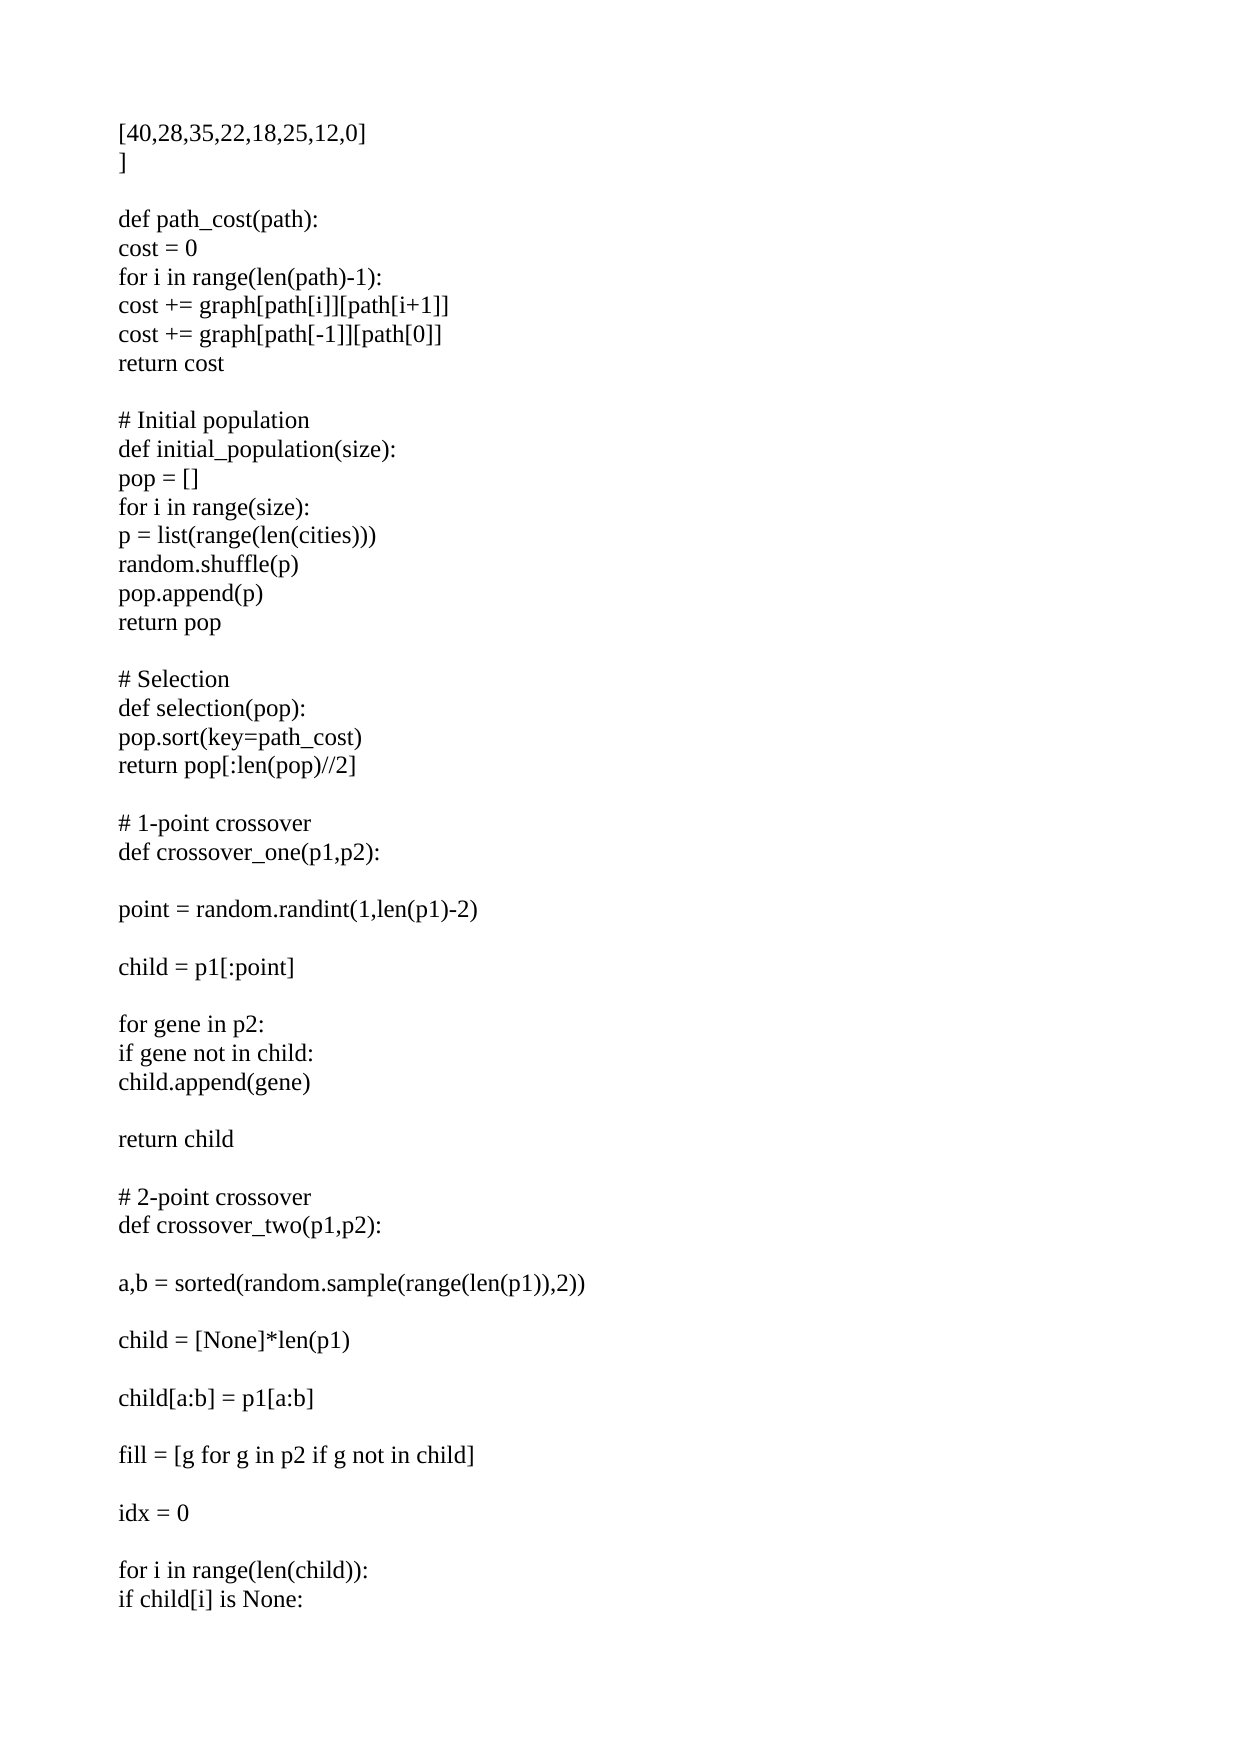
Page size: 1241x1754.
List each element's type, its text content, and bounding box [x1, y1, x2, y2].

text idx = 0 [118, 1498, 1122, 1527]
text def crossover_two(p1,p2): [118, 1211, 1122, 1239]
text child = [None]*len(p1) [118, 1326, 1122, 1354]
text child = p1[:point] [118, 952, 1122, 981]
text # Selection [118, 664, 1122, 693]
text return cost [118, 348, 1122, 377]
text # 2-point crossover [118, 1182, 1122, 1211]
text for i in range(size): [118, 492, 1122, 521]
text return pop[:len(pop)//2] [118, 751, 1122, 779]
text # 1-point crossover [118, 808, 1122, 837]
text pop = [] [118, 463, 1122, 492]
text def crossover_one(p1,p2): [118, 837, 1122, 866]
text fill = [g for g in p2 if g not in child] [118, 1441, 1122, 1469]
text random.shuffle(p) [118, 549, 1122, 578]
text cost = 0 [118, 233, 1122, 262]
text return child [118, 1124, 1122, 1153]
text for gene in p2: [118, 1009, 1122, 1038]
text for i in range(len(child)): [118, 1556, 1122, 1584]
text child[a:b] = p1[a:b] [118, 1383, 1122, 1412]
text cost += graph[path[i]][path[i+1]] [118, 291, 1122, 319]
text if gene not in child: [118, 1038, 1122, 1067]
text ] [118, 147, 1122, 176]
text def path_cost(path): [118, 204, 1122, 233]
text if child[i] is None: [118, 1584, 1122, 1613]
text point = random.randint(1,len(p1)-2) [118, 894, 1122, 923]
text a,b = sorted(random.sample(range(len(p1)),2)) [118, 1268, 1122, 1297]
text # Initial population [118, 406, 1122, 434]
text def selection(pop): [118, 693, 1122, 722]
text def initial_population(size): [118, 434, 1122, 463]
text p = list(range(len(cities))) [118, 521, 1122, 549]
text [40,28,35,22,18,25,12,0] [118, 118, 1122, 147]
text pop.append(p) [118, 578, 1122, 607]
text child.append(gene) [118, 1067, 1122, 1096]
text pop.sort(key=path_cost) [118, 722, 1122, 751]
text return pop [118, 607, 1122, 636]
text for i in range(len(path)-1): [118, 262, 1122, 291]
text cost += graph[path[-1]][path[0]] [118, 319, 1122, 348]
